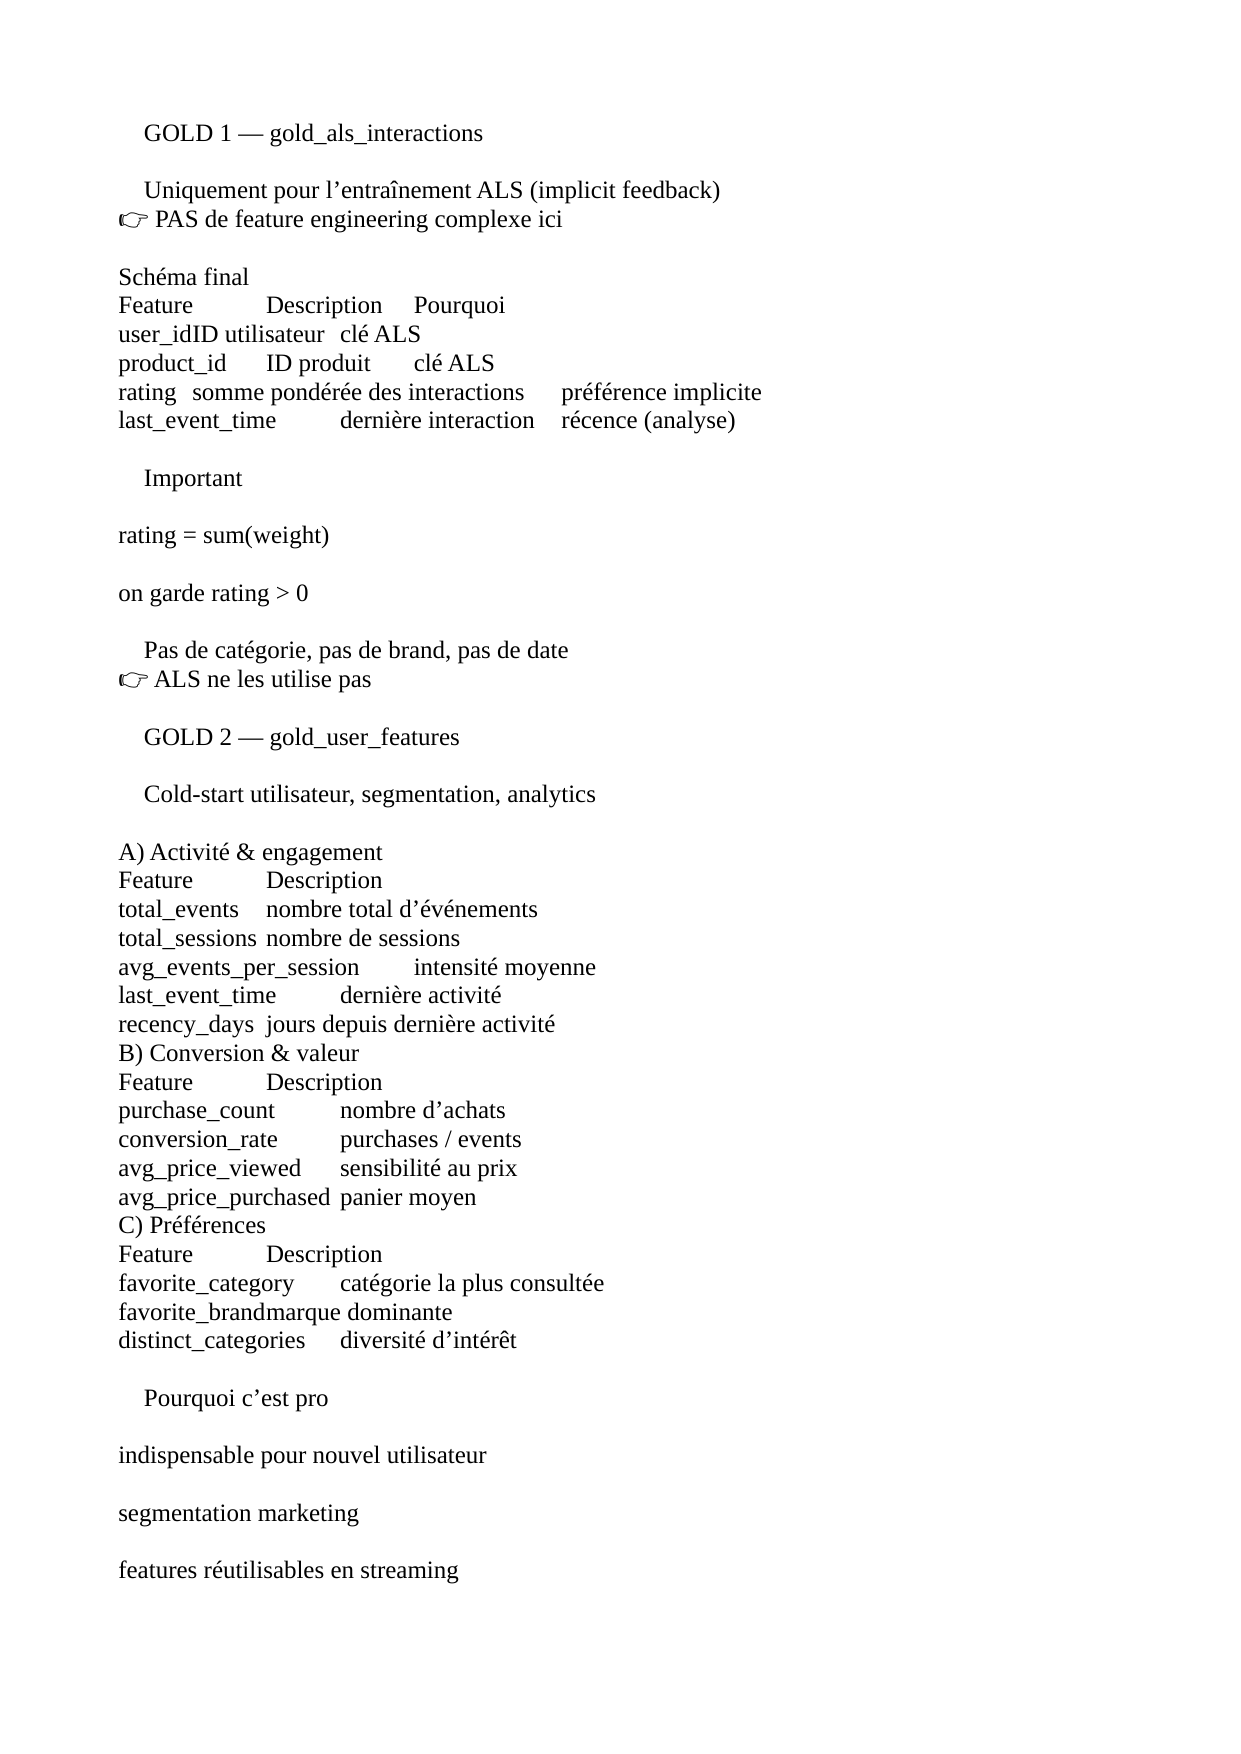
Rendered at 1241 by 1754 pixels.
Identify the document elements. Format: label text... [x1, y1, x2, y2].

text 📌 Pourquoi c’est pro [118, 1383, 1122, 1412]
text favorite_brand marque dominante [118, 1297, 1122, 1326]
text Feature Description [118, 1067, 1122, 1096]
text user_id ID utilisateur clé ALS [118, 319, 1122, 348]
text total_sessions nombre de sessions [118, 923, 1122, 952]
text 🎯 Cold-start utilisateur, segmentation, analytics [118, 779, 1122, 808]
text 📌 Important [118, 463, 1122, 492]
text favorite_category catégorie la plus consultée [118, 1268, 1122, 1297]
text distinct_categories diversité d’intérêt [118, 1326, 1122, 1354]
text recency_days jours depuis dernière activité [118, 1009, 1122, 1038]
text on garde rating > 0 [118, 578, 1122, 607]
text avg_price_viewed sensibilité au prix [118, 1153, 1122, 1182]
text total_events nombre total d’événements [118, 894, 1122, 923]
text segmentation marketing [118, 1498, 1122, 1527]
text B) Conversion & valeur [118, 1038, 1122, 1067]
text 🥇 GOLD 1 — gold_als_interactions [118, 118, 1122, 147]
text 🥇 GOLD 2 — gold_user_features [118, 722, 1122, 751]
text 🎯 Uniquement pour l’entraînement ALS (implicit feedback) [118, 176, 1122, 204]
text rating somme pondérée des interactions préférence implicite [118, 377, 1122, 406]
text 👉 ALS ne les utilise pas [118, 664, 1122, 693]
text A) Activité & engagement [118, 837, 1122, 866]
text Feature Description [118, 866, 1122, 894]
text rating = sum(weight) [118, 521, 1122, 549]
text indispensable pour nouvel utilisateur [118, 1441, 1122, 1469]
text avg_events_per_session intensité moyenne [118, 952, 1122, 981]
text last_event_time dernière interaction récence (analyse) [118, 406, 1122, 434]
text C) Préférences [118, 1211, 1122, 1239]
text purchase_count nombre d’achats [118, 1096, 1122, 1124]
text Feature Description Pourquoi [118, 291, 1122, 319]
text avg_price_purchased panier moyen [118, 1182, 1122, 1211]
text Feature Description [118, 1239, 1122, 1268]
text last_event_time dernière activité [118, 981, 1122, 1009]
text 👉 PAS de feature engineering complexe ici [118, 204, 1122, 233]
text product_id ID produit clé ALS [118, 348, 1122, 377]
text features réutilisables en streaming [118, 1556, 1122, 1584]
text conversion_rate purchases / events [118, 1124, 1122, 1153]
text Schéma final [118, 262, 1122, 291]
text ❌ Pas de catégorie, pas de brand, pas de date [118, 636, 1122, 664]
